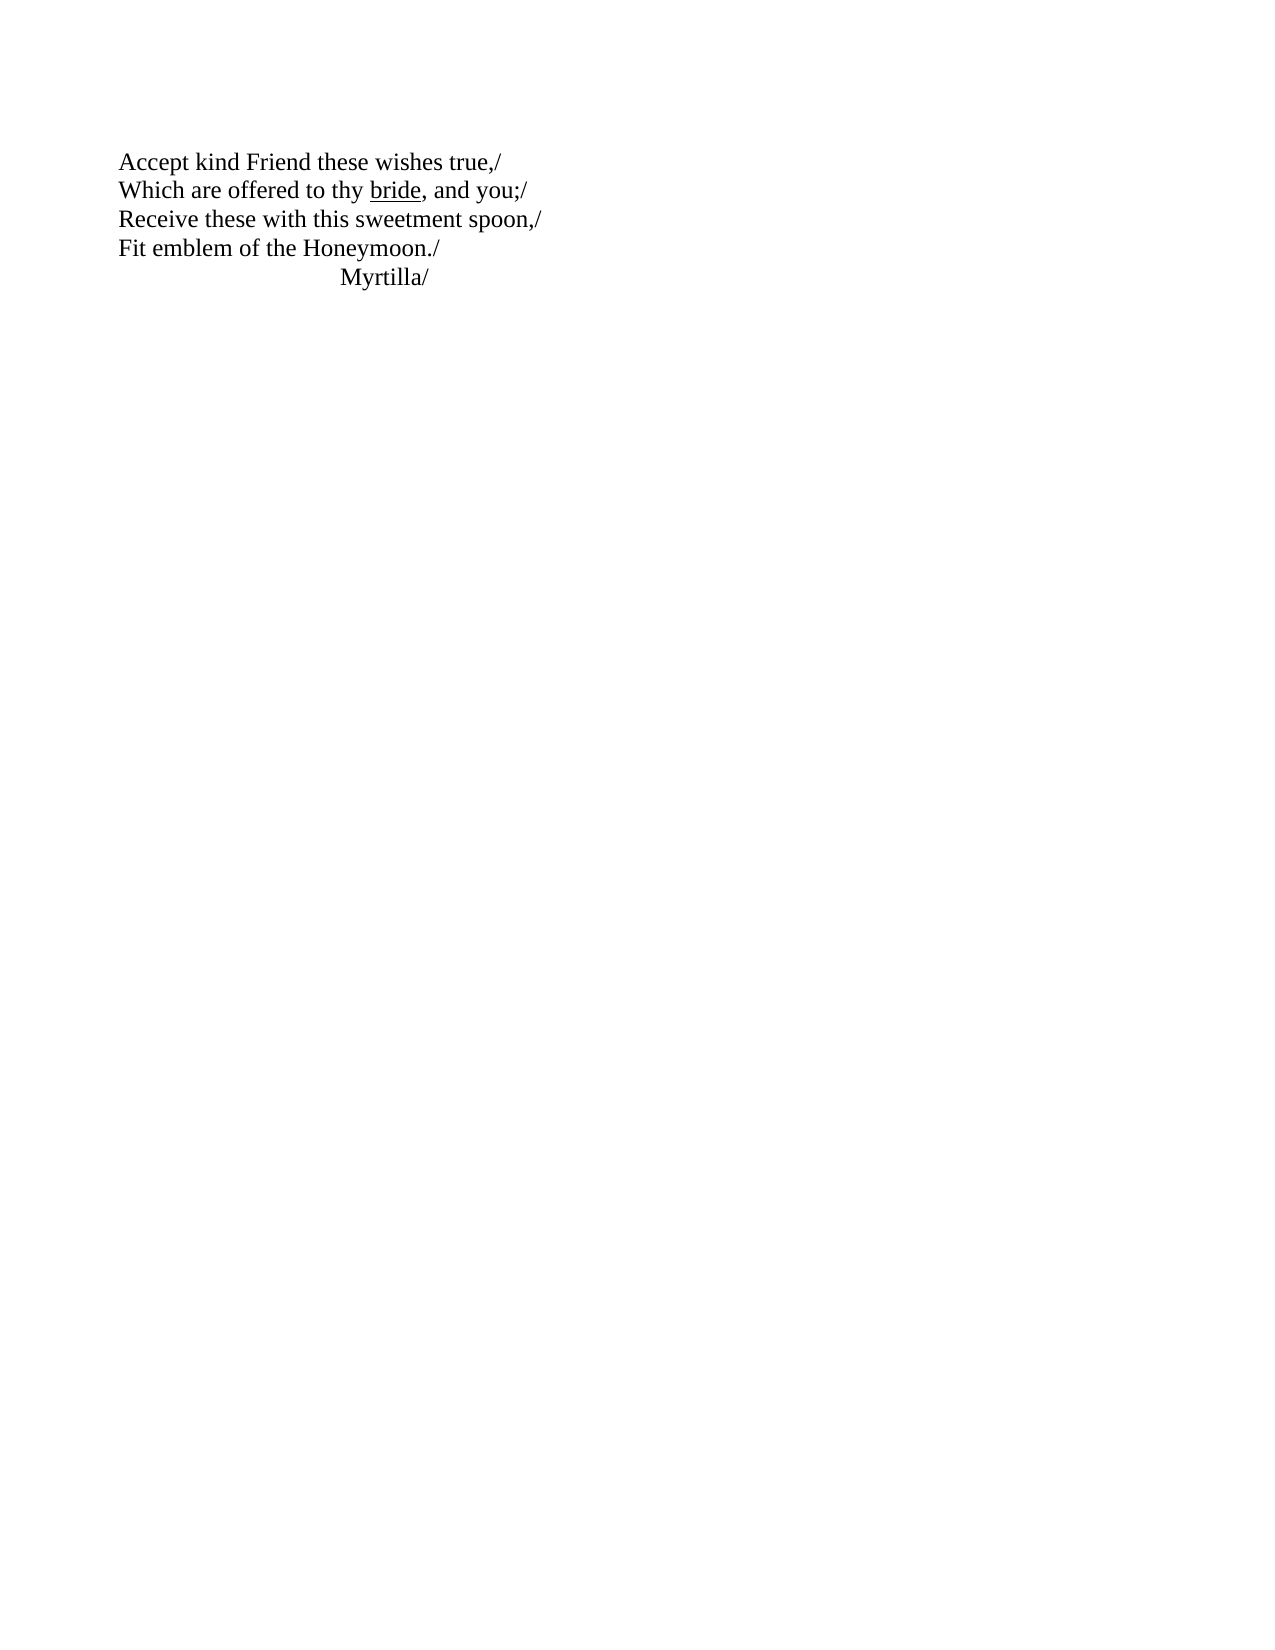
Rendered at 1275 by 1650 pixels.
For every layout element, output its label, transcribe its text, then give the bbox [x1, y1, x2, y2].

text Fit emblem of the Honeymoon./ [118, 233, 1157, 262]
text Which are offered to thy bride, and you;/ [118, 176, 1157, 204]
text Myrtilla/ [118, 262, 1157, 291]
text Accept kind Friend these wishes true,/ [118, 147, 1157, 176]
text Receive these with this sweetment spoon,/ [118, 204, 1157, 233]
